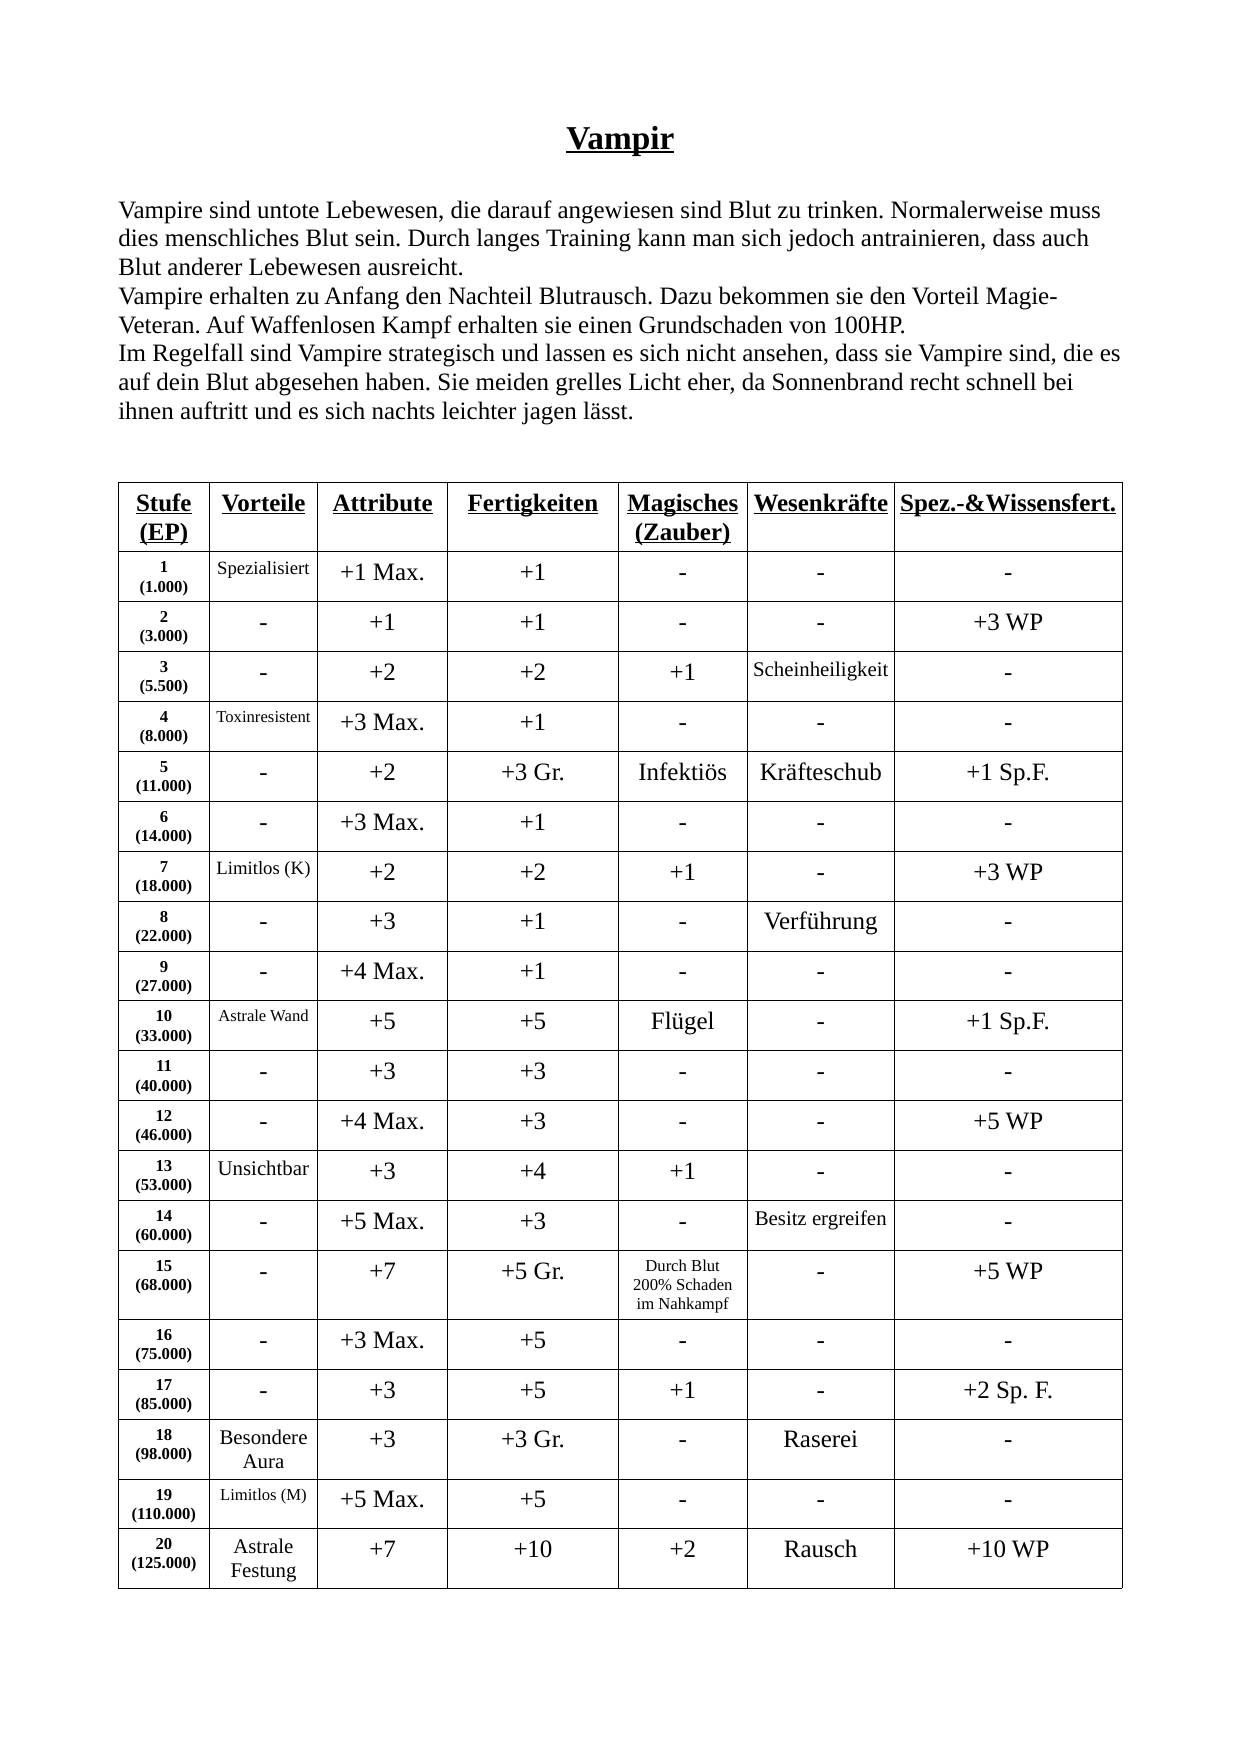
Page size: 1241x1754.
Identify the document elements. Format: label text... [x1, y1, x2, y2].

table_header Magisches (Zauber) [619, 483, 747, 551]
table_cell 15 (68.000) [119, 1251, 209, 1319]
table_cell - [619, 1480, 747, 1528]
table_cell Limitlos (M) [210, 1480, 317, 1528]
table_cell - [210, 902, 317, 951]
table_cell 3 (5.500) [119, 652, 209, 701]
table_cell - [210, 752, 317, 801]
table_cell - [895, 1480, 1122, 1528]
table_cell +1 Max. [318, 552, 447, 601]
table_cell +3 [318, 1051, 447, 1100]
table_cell - [895, 1420, 1122, 1478]
table_cell +5 [448, 1370, 618, 1419]
table_header Spez.-&Wissensfert. [895, 483, 1122, 551]
table_cell +5 WP [895, 1101, 1122, 1150]
table_cell +1 [318, 602, 447, 651]
table_cell +3 Max. [318, 802, 447, 851]
table_cell +10 [448, 1529, 618, 1588]
table_cell Astrale Wand [210, 1001, 317, 1050]
table_cell +4 Max. [318, 1101, 447, 1150]
table_cell - [748, 852, 894, 901]
table_cell - [748, 552, 894, 601]
table_cell +3 Max. [318, 702, 447, 751]
table_cell - [895, 952, 1122, 1000]
table_cell +1 [619, 852, 747, 901]
table_cell +2 [318, 852, 447, 901]
table_cell 1 (1.000) [119, 552, 209, 601]
table_cell - [619, 1420, 747, 1478]
table_cell - [895, 1201, 1122, 1250]
table_cell - [210, 1320, 317, 1369]
table_cell +3 [318, 1151, 447, 1200]
table_cell - [895, 1151, 1122, 1200]
table_cell - [895, 802, 1122, 851]
table_cell +7 [318, 1529, 447, 1588]
table_cell - [619, 802, 747, 851]
table_cell - [210, 1201, 317, 1250]
table_cell Besitz ergreifen [748, 1201, 894, 1250]
table_cell - [619, 552, 747, 601]
table_cell 18 (98.000) [119, 1420, 209, 1478]
table_cell +3 WP [895, 602, 1122, 651]
table_cell 16 (75.000) [119, 1320, 209, 1369]
table_cell - [210, 1101, 317, 1150]
table_cell 6 (14.000) [119, 802, 209, 851]
table_cell Rausch [748, 1529, 894, 1588]
text Vampir [118, 118, 1122, 156]
table_cell - [748, 1370, 894, 1419]
table_cell +3 [448, 1201, 618, 1250]
table_cell - [895, 1051, 1122, 1100]
table_cell Raserei [748, 1420, 894, 1478]
table_cell 10 (33.000) [119, 1001, 209, 1050]
table_cell 14 (60.000) [119, 1201, 209, 1250]
table_cell +1 Sp.F. [895, 752, 1122, 801]
table_cell +2 [448, 652, 618, 701]
table_cell +1 [448, 602, 618, 651]
table_cell +3 Max. [318, 1320, 447, 1369]
table_cell - [210, 802, 317, 851]
table_cell +5 Max. [318, 1201, 447, 1250]
table_header Fertigkeiten [448, 483, 618, 551]
table_cell - [895, 652, 1122, 701]
table_cell +1 [619, 1370, 747, 1419]
table_cell Flügel [619, 1001, 747, 1050]
table_cell 11 (40.000) [119, 1051, 209, 1100]
table_cell 12 (46.000) [119, 1101, 209, 1150]
table_cell +2 Sp. F. [895, 1370, 1122, 1419]
table_cell 8 (22.000) [119, 902, 209, 951]
table_cell +3 Gr. [448, 752, 618, 801]
table_cell +5 WP [895, 1251, 1122, 1319]
table_cell - [748, 1480, 894, 1528]
table_cell - [895, 702, 1122, 751]
table_cell - [210, 652, 317, 701]
table_cell - [619, 602, 747, 651]
table_cell Durch Blut 200% Schaden im Nahkampf [619, 1251, 747, 1319]
table_cell +7 [318, 1251, 447, 1319]
table_cell - [748, 702, 894, 751]
table_cell Toxinresistent [210, 702, 317, 751]
table_cell +2 [318, 652, 447, 701]
table_cell +1 [448, 552, 618, 601]
table_cell - [619, 902, 747, 951]
table_cell 17 (85.000) [119, 1370, 209, 1419]
table_cell - [210, 1251, 317, 1319]
table_cell +5 [448, 1001, 618, 1050]
table_cell - [748, 602, 894, 651]
table_cell 5 (11.000) [119, 752, 209, 801]
table_header Vorteile [210, 483, 317, 551]
table_cell 9 (27.000) [119, 952, 209, 1000]
table_cell +5 [448, 1320, 618, 1369]
table_cell - [210, 952, 317, 1000]
table_cell Verführung [748, 902, 894, 951]
table_cell +10 WP [895, 1529, 1122, 1588]
table_cell 2 (3.000) [119, 602, 209, 651]
table_cell +3 [448, 1101, 618, 1150]
table_cell +3 [318, 1370, 447, 1419]
table_cell +1 [619, 652, 747, 701]
text Vampire erhalten zu Anfang den Nachteil Blutrausch. Dazu bekommen sie den Vorteil Magie-Veteran. Auf Waffenlosen Kampf erhalten sie einen Grundschaden von 100HP. [118, 281, 1122, 338]
table_cell +4 Max. [318, 952, 447, 1000]
table_cell +5 [318, 1001, 447, 1050]
text Vampire sind untote Lebewesen, die darauf angewiesen sind Blut zu trinken. Normalerweise muss dies menschliches Blut sein. Durch langes Training kann man sich jedoch antrainieren, dass auch Blut anderer Lebewesen ausreicht. [118, 195, 1122, 281]
table_cell - [210, 1370, 317, 1419]
table_cell - [619, 952, 747, 1000]
table_cell +5 [448, 1480, 618, 1528]
table_cell 20 (125.000) [119, 1529, 209, 1588]
table_cell - [619, 1051, 747, 1100]
table_cell Kräfteschub [748, 752, 894, 801]
table_cell +2 [619, 1529, 747, 1588]
table_cell - [210, 1051, 317, 1100]
table_cell +3 [318, 1420, 447, 1478]
table_cell 19 (110.000) [119, 1480, 209, 1528]
table_cell Infektiös [619, 752, 747, 801]
table_cell - [748, 952, 894, 1000]
table_cell +1 [448, 702, 618, 751]
table_header Wesenkräfte [748, 483, 894, 551]
table_cell +3 WP [895, 852, 1122, 901]
table_cell - [748, 1320, 894, 1369]
table_cell Besondere Aura [210, 1420, 317, 1478]
table_cell - [748, 1001, 894, 1050]
table_cell +2 [448, 852, 618, 901]
table_cell Scheinheiligkeit [748, 652, 894, 701]
table_header Attribute [318, 483, 447, 551]
table_cell - [895, 552, 1122, 601]
table_cell 4 (8.000) [119, 702, 209, 751]
table_cell Spezialisiert [210, 552, 317, 601]
table_header Stufe (EP) [119, 483, 209, 551]
table_cell - [619, 1101, 747, 1150]
table_cell +3 [318, 902, 447, 951]
table_cell - [748, 1251, 894, 1319]
table_cell +1 [448, 802, 618, 851]
table_cell +5 Gr. [448, 1251, 618, 1319]
table_cell Astrale Festung [210, 1529, 317, 1588]
table_cell +1 [448, 902, 618, 951]
table_cell +1 [448, 952, 618, 1000]
table_cell +5 Max. [318, 1480, 447, 1528]
table_cell Limitlos (K) [210, 852, 317, 901]
table_cell - [748, 1151, 894, 1200]
table_cell - [619, 1320, 747, 1369]
table_cell - [748, 1051, 894, 1100]
table_cell - [748, 802, 894, 851]
table_cell +3 [448, 1051, 618, 1100]
table_cell - [895, 902, 1122, 951]
table_cell +2 [318, 752, 447, 801]
table_cell - [210, 602, 317, 651]
table_cell Unsichtbar [210, 1151, 317, 1200]
table_cell +4 [448, 1151, 618, 1200]
table_cell +3 Gr. [448, 1420, 618, 1478]
table_cell 7 (18.000) [119, 852, 209, 901]
table_cell - [748, 1101, 894, 1150]
table_cell +1 Sp.F. [895, 1001, 1122, 1050]
table_cell - [895, 1320, 1122, 1369]
table_cell +1 [619, 1151, 747, 1200]
table_cell 13 (53.000) [119, 1151, 209, 1200]
text Im Regelfall sind Vampire strategisch und lassen es sich nicht ansehen, dass sie Vampire sind, die es auf dein Blut abgesehen haben. Sie meiden grelles Licht eher, da Sonnenbrand recht schnell bei ihnen auftritt und es sich nachts leichter jagen lässt. [118, 338, 1122, 425]
table_cell - [619, 1201, 747, 1250]
table_cell - [619, 702, 747, 751]
